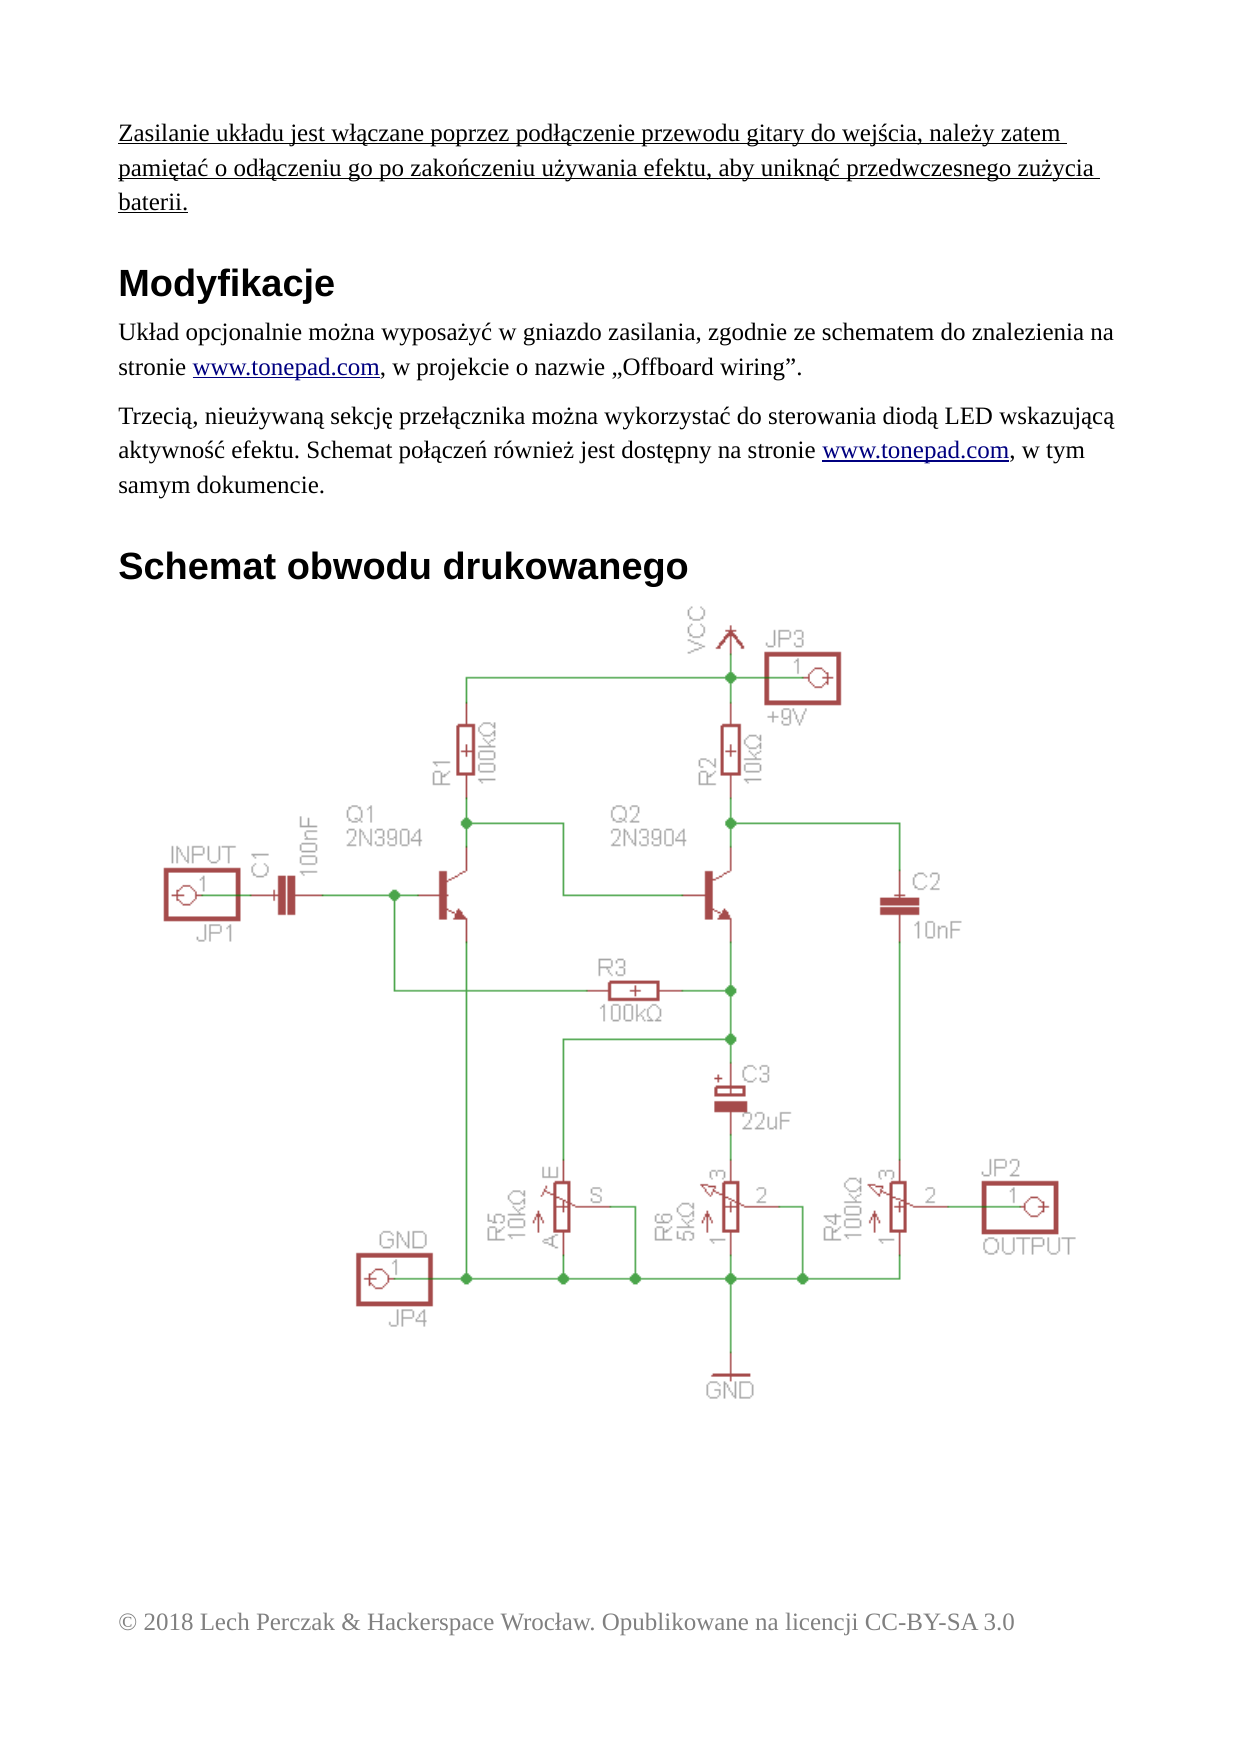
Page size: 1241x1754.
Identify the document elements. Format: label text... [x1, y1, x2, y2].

picture [161, 600, 1079, 1402]
subtitle Schemat obwodu drukowanego [118, 544, 1122, 587]
text Zasilanie układu jest włączane poprzez podłączenie przewodu gitary do wejścia, należy zatem pamiętać o odłączeniu go po zakończeniu używania efektu, aby uniknąć przedwczesnego zużycia baterii. [118, 118, 1122, 216]
text Układ opcjonalnie można wyposażyć w gniazdo zasilania, zgodnie ze schematem do znalezienia na stronie www.tonepad.com, w projekcie o nazwie „Offboard wiring”. [118, 317, 1122, 381]
subtitle Modyfikacje [118, 261, 1122, 305]
text Trzecią, nieużywaną sekcję przełącznika można wykorzystać do sterowania diodą LED wskazującą aktywność efektu. Schemat połączeń również jest dostępny na stronie www.tonepad.com, w tym samym dokumencie. [118, 401, 1122, 498]
